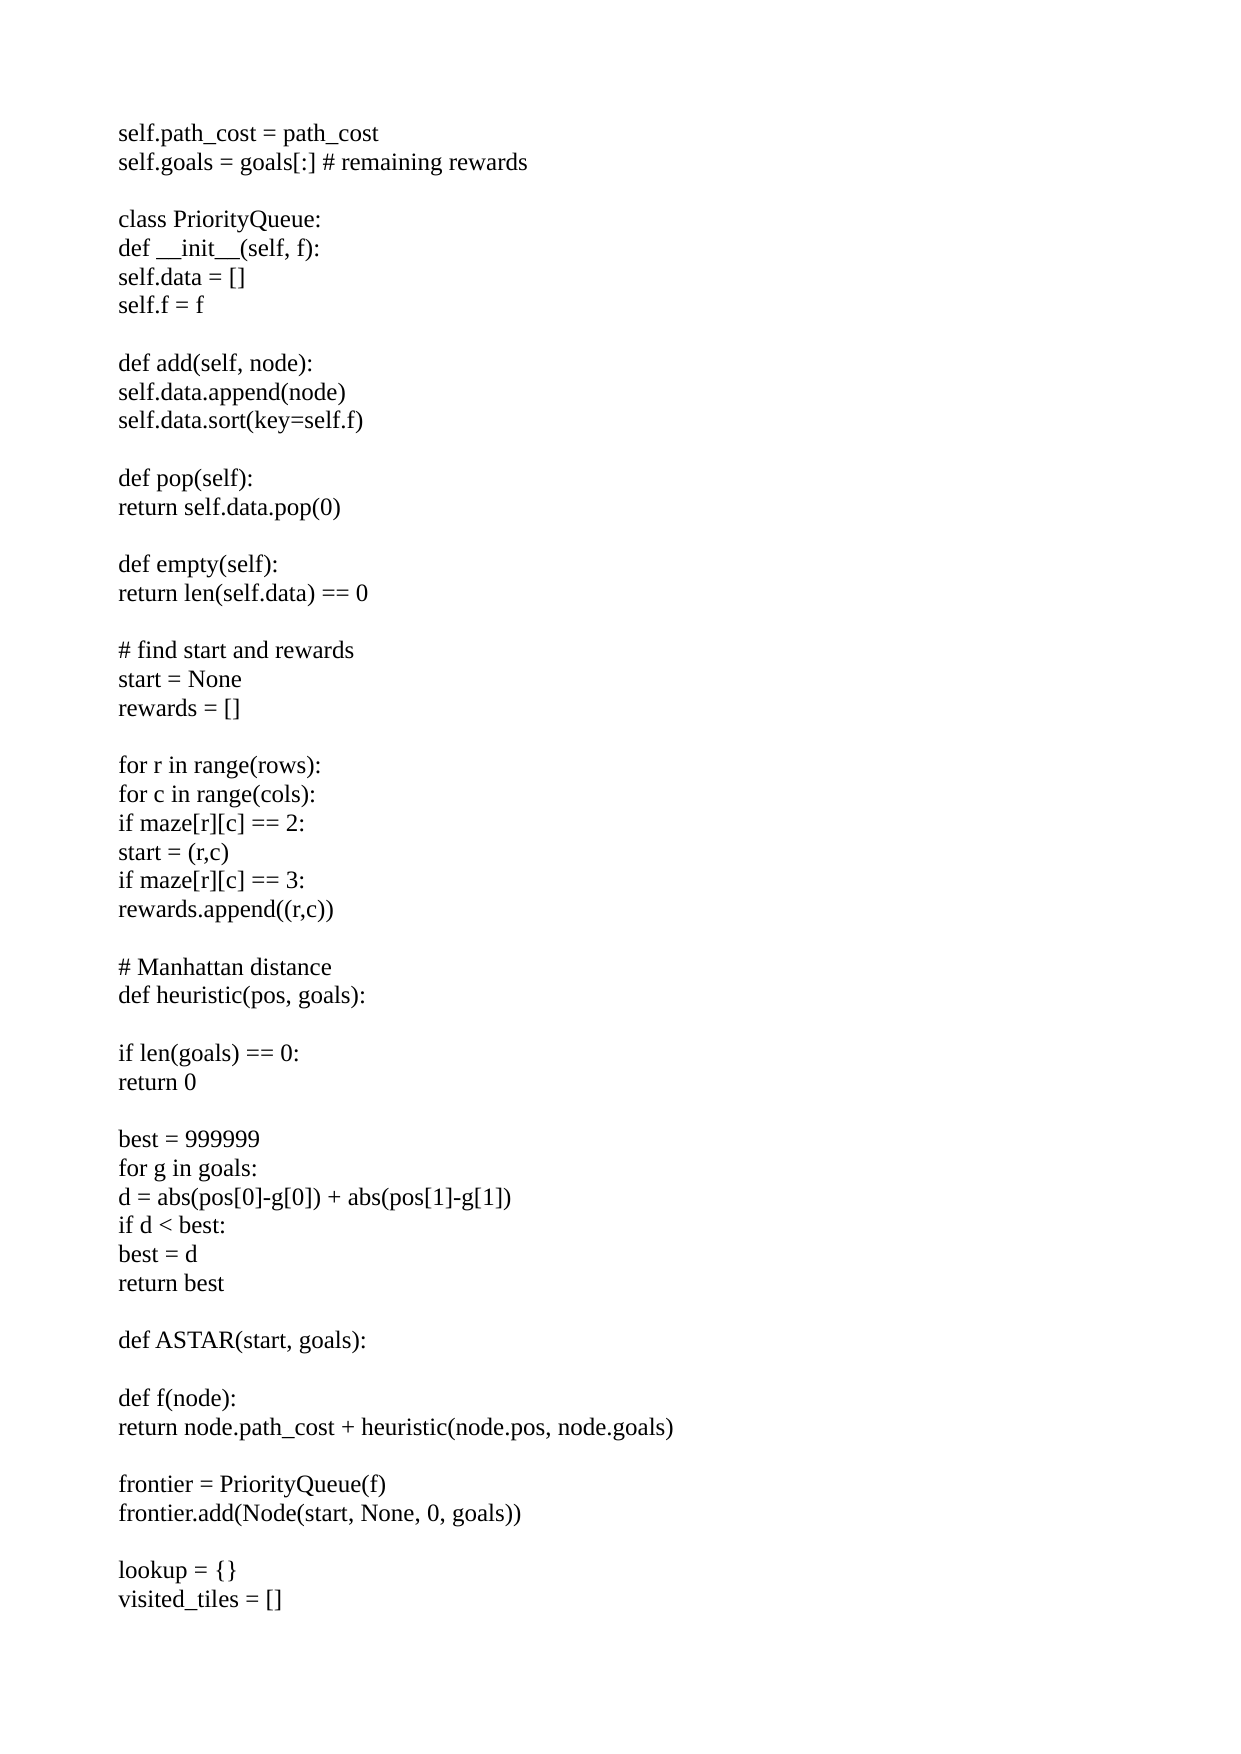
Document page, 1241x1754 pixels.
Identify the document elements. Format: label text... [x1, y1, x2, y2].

text self.path_cost = path_cost [118, 118, 1122, 147]
text rewards = [] [118, 693, 1122, 722]
text return best [118, 1268, 1122, 1297]
text if len(goals) == 0: [118, 1038, 1122, 1067]
text def f(node): [118, 1383, 1122, 1412]
text rewards.append((r,c)) [118, 894, 1122, 923]
text def __init__(self, f): [118, 233, 1122, 262]
text frontier = PriorityQueue(f) [118, 1469, 1122, 1498]
text start = (r,c) [118, 837, 1122, 866]
text start = None [118, 664, 1122, 693]
text self.f = f [118, 291, 1122, 319]
text if maze[r][c] == 2: [118, 808, 1122, 837]
text for c in range(cols): [118, 779, 1122, 808]
text self.data.sort(key=self.f) [118, 406, 1122, 434]
text return node.path_cost + heuristic(node.pos, node.goals) [118, 1412, 1122, 1441]
text visited_tiles = [] [118, 1584, 1122, 1613]
text # Manhattan distance [118, 952, 1122, 981]
text class PriorityQueue: [118, 204, 1122, 233]
text for r in range(rows): [118, 751, 1122, 779]
text def ASTAR(start, goals): [118, 1326, 1122, 1354]
text best = d [118, 1239, 1122, 1268]
text return len(self.data) == 0 [118, 578, 1122, 607]
text if d < best: [118, 1211, 1122, 1239]
text self.data.append(node) [118, 377, 1122, 406]
text return self.data.pop(0) [118, 492, 1122, 521]
text # find start and rewards [118, 636, 1122, 664]
text for g in goals: [118, 1153, 1122, 1182]
text def add(self, node): [118, 348, 1122, 377]
text d = abs(pos[0]-g[0]) + abs(pos[1]-g[1]) [118, 1182, 1122, 1211]
text return 0 [118, 1067, 1122, 1096]
text lookup = {} [118, 1556, 1122, 1584]
text if maze[r][c] == 3: [118, 866, 1122, 894]
text best = 999999 [118, 1124, 1122, 1153]
text self.goals = goals[:] # remaining rewards [118, 147, 1122, 176]
text self.data = [] [118, 262, 1122, 291]
text def empty(self): [118, 549, 1122, 578]
text frontier.add(Node(start, None, 0, goals)) [118, 1498, 1122, 1527]
text def heuristic(pos, goals): [118, 981, 1122, 1009]
text def pop(self): [118, 463, 1122, 492]
